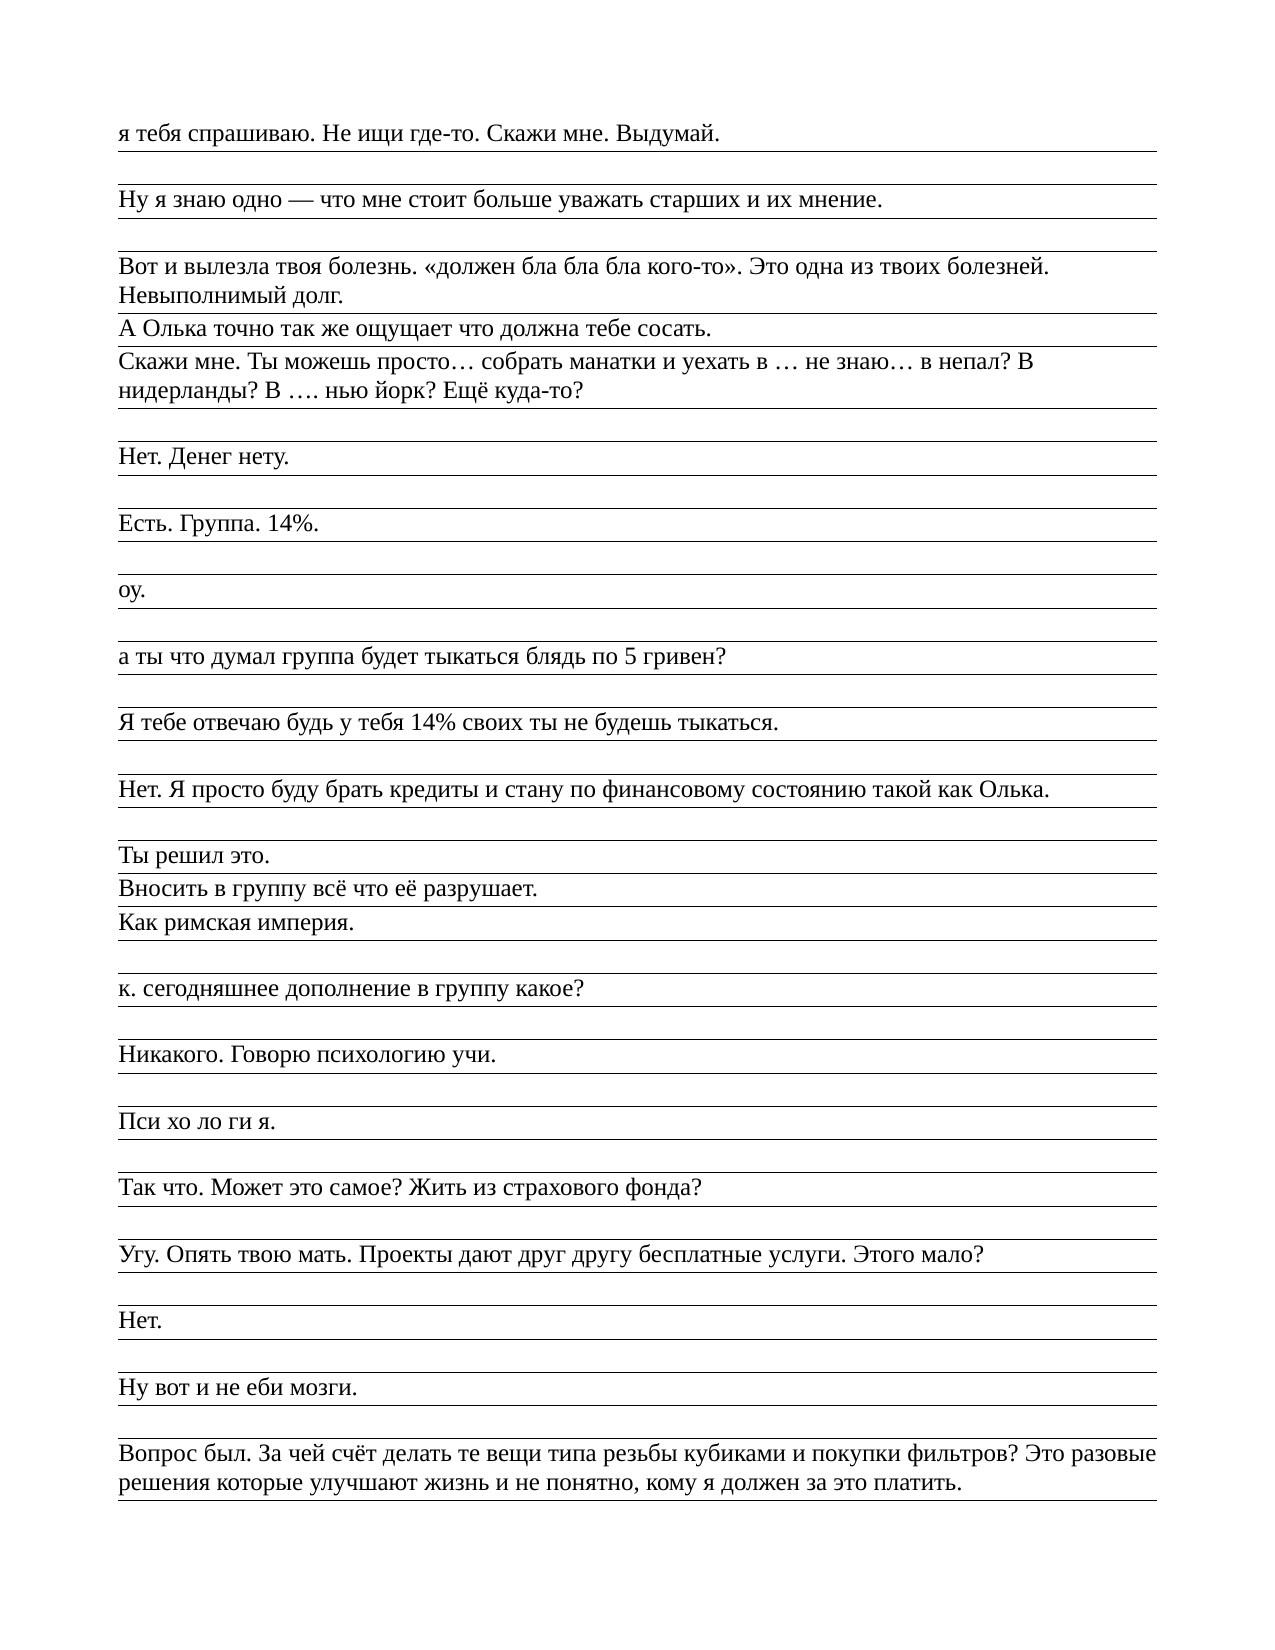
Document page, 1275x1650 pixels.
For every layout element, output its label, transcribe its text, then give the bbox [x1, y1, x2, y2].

text Нет. Я просто буду брать кредиты и стану по финансовому состоянию такой как Олька. [118, 775, 1157, 807]
text оу. [118, 575, 1157, 608]
text Ну я знаю одно — что мне стоит больше уважать старших и их мнение. [118, 185, 1157, 218]
text Вопрос был. За чей счёт делать те вещи типа резьбы кубиками и покупки фильтров? Это разовые решения которые улучшают жизнь и не понятно, кому я должен за это платить. [118, 1439, 1157, 1500]
text Есть. Группа. 14%. [118, 509, 1157, 541]
text Вот и вылезла твоя болезнь. «должен бла бла бла кого-то». Это одна из твоих болезней. Невыполнимый долг. [118, 252, 1157, 313]
text а ты что думал группа будет тыкаться блядь по 5 гривен? [118, 642, 1157, 674]
text Я тебе отвечаю будь у тебя 14% своих ты не будешь тыкаться. [118, 708, 1157, 740]
text Как римская империя. [118, 907, 1157, 940]
text Никакого. Говорю психологию учи. [118, 1040, 1157, 1073]
text Ты решил это. [118, 841, 1157, 873]
text Пси хо ло ги я. [118, 1107, 1157, 1139]
text Нет. Денег нету. [118, 442, 1157, 475]
text Скажи мне. Ты можешь просто… собрать манатки и уехать в … не знаю… в непал? В нидерланды? В …. нью йорк? Ещё куда-то? [118, 347, 1157, 408]
text Вносить в группу всё что её разрушает. [118, 874, 1157, 906]
text Ну вот и не еби мозги. [118, 1373, 1157, 1405]
text А Олька точно так же ощущает что должна тебе сосать. [118, 314, 1157, 346]
text к. сегодняшнее дополнение в группу какое? [118, 974, 1157, 1006]
text Угу. Опять твою мать. Проекты дают друг другу бесплатные услуги. Этого мало? [118, 1240, 1157, 1272]
text Так что. Может это самое? Жить из страхового фонда? [118, 1173, 1157, 1206]
text я тебя спрашиваю. Не ищи где-то. Скажи мне. Выдумай. [118, 118, 1157, 151]
text Нет. [118, 1306, 1157, 1339]
